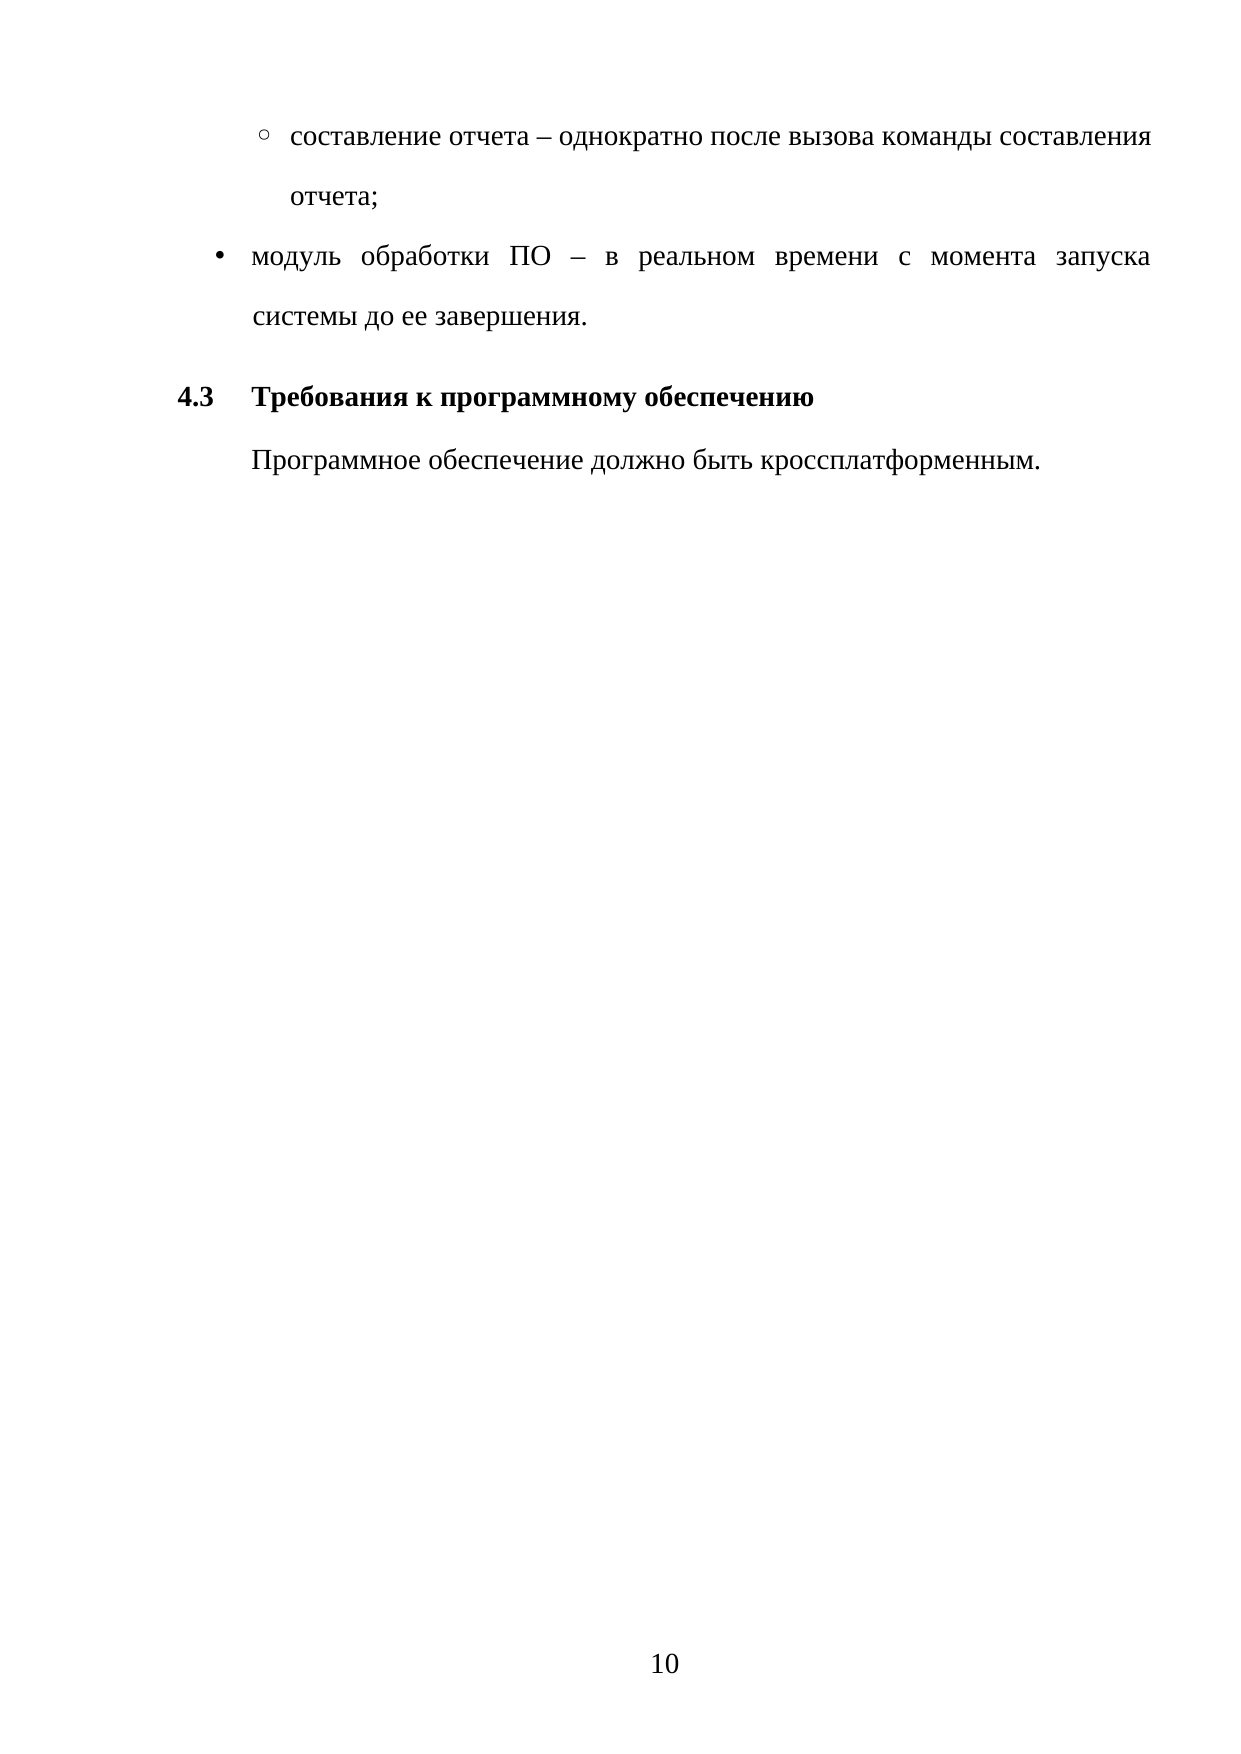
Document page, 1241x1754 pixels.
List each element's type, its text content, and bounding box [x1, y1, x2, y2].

subtitle Требования к программному обеспечению [177, 379, 1152, 413]
text Программное обеспечение должно быть кроссплатформенным. [177, 442, 1152, 476]
list модуль обработки ПО – в реальном времени с момента запуска системы до ее завершения. [215, 238, 1152, 332]
list составление отчета – однократно после вызова команды составления отчета; [252, 118, 1152, 212]
